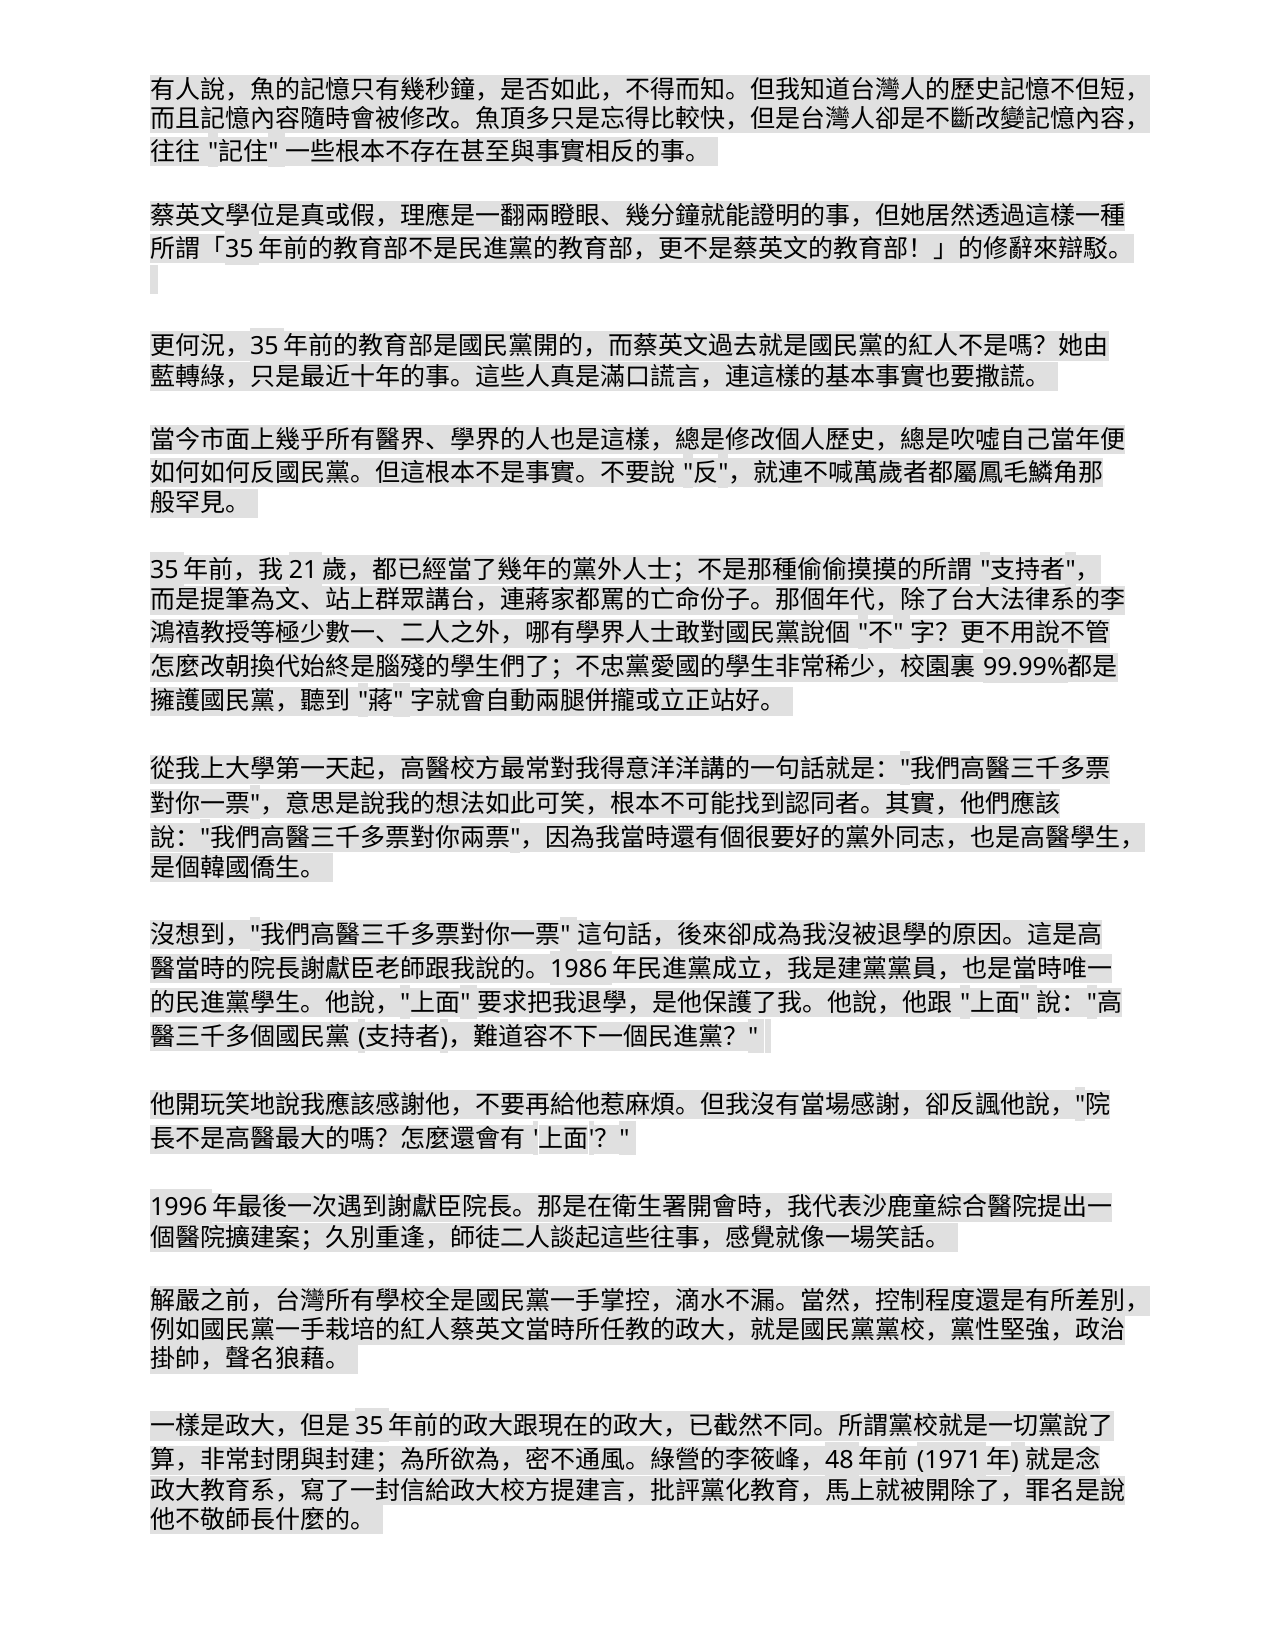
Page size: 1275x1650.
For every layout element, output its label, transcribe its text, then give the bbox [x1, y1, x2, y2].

text 卡韓政變(171)：台灣人的歷史記憶 陳真 2019. 09. 24. 有人說，魚的記憶只有幾秒鐘，是否如此，不得而知。但我知道台灣人的歷史記憶不但短，而且記憶內容隨時會被修改。魚頂多只是忘得比較快，但是台灣人卻是不斷改變記憶內容，往往 "記住" 一些根本不存在甚至與事實相反的事。 蔡英文學位是真或假，理應是一翻兩瞪眼、幾分鐘就能證明的事，但她居然透過這樣一種所謂「35年前的教育部不是民進黨的教育部，更不是蔡英文的教育部！」的修辭來辯駁。 更何況，35年前的教育部是國民黨開的，而蔡英文過去就是國民黨的紅人不是嗎？她由藍轉綠，只是最近十年的事。這些人真是滿口謊言，連這樣的基本事實也要撒謊。 當今市面上幾乎所有醫界、學界的人也是這樣，總是修改個人歷史，總是吹噓自己當年便如何如何反國民黨。但這根本不是事實。不要說 "反"，就連不喊萬歲者都屬鳳毛鱗角那般罕見。 35年前，我21歲，都已經當了幾年的黨外人士；不是那種偷偷摸摸的所謂 "支持者"，而是提筆為文、站上群眾講台，連蔣家都罵的亡命份子。那個年代，除了台大法律系的李鴻禧教授等極少數一、二人之外，哪有學界人士敢對國民黨說個 "不" 字？更不用說不管怎麼改朝換代始終是腦殘的學生們了；不忠黨愛國的學生非常稀少，校園裏 99.99%都是擁護國民黨，聽到 "蔣" 字就會自動兩腿併攏或立正站好。 從我上大學第一天起，高醫校方最常對我得意洋洋講的一句話就是："我們高醫三千多票對你一票"，意思是說我的想法如此可笑，根本不可能找到認同者。其實，他們應該說："我們高醫三千多票對你兩票"，因為我當時還有個很要好的黨外同志，也是高醫學生，是個韓國僑生。 沒想到，"我們高醫三千多票對你一票" 這句話，後來卻成為我沒被退學的原因。這是高醫當時的院長謝獻臣老師跟我說的。1986年民進黨成立，我是建黨黨員，也是當時唯一的民進黨學生。他說，"上面" 要求把我退學，是他保護了我。他說，他跟 "上面" 說："高醫三千多個國民黨 (支持者)，難道容不下一個民進黨？" 他開玩笑地說我應該感謝他，不要再給他惹麻煩。但我沒有當場感謝，卻反諷他說，"院長不是高醫最大的嗎？怎麼還會有 '上面'？" 1996年最後一次遇到謝獻臣院長。那是在衛生署開會時，我代表沙鹿童綜合醫院提出一個醫院擴建案；久別重逢，師徒二人談起這些往事，感覺就像一場笑話。 解嚴之前，台灣所有學校全是國民黨一手掌控，滴水不漏。當然，控制程度還是有所差別，例如國民黨一手栽培的紅人蔡英文當時所任教的政大，就是國民黨黨校，黨性堅強，政治掛帥，聲名狼藉。 一樣是政大，但是35年前的政大跟現在的政大，已截然不同。所謂黨校就是一切黨說了算，非常封閉與封建；為所欲為，密不通風。綠營的李筱峰，48年前 (1971年) 就是念政大教育系，寫了一封信給政大校方提建言，批評黨化教育，馬上就被開除了，罪名是說他不敬師長什麼的。 我想說的是，以「35年前的教育部不是民進黨的教育部，更不是蔡英文的教育部！」的修辭來證明自己的學位是真，不但證明不了，而且恰恰提供了反證，因為蔡英文過去一直就是國民黨紅人，套句時下民進黨的流行用語就是 "黨國餘孽"。至於她所任教的政大，當年就是惡名昭彰的國民黨黨校，惡質反動，封建十足，專搞思想教育，致力於培養黨棍。 這故事還告訴我們，時空不同，人事物的意義也不一樣。35年前的政大和時下的政大不同，33年前的民進黨，跟時下這個民進黨也完全不一樣。名稱不變，但屬性卻早已南轅北轍。 歷史必然有它難以言喻、無法定於一尊的成份，但它終究不是小說，不是一種可以任意瞎掰胡扯的東西。了解歷史是重要的，因為了解了過去，或有助於理解現在，從而也掌握了未來。 [150, 75, 1125, 1568]
